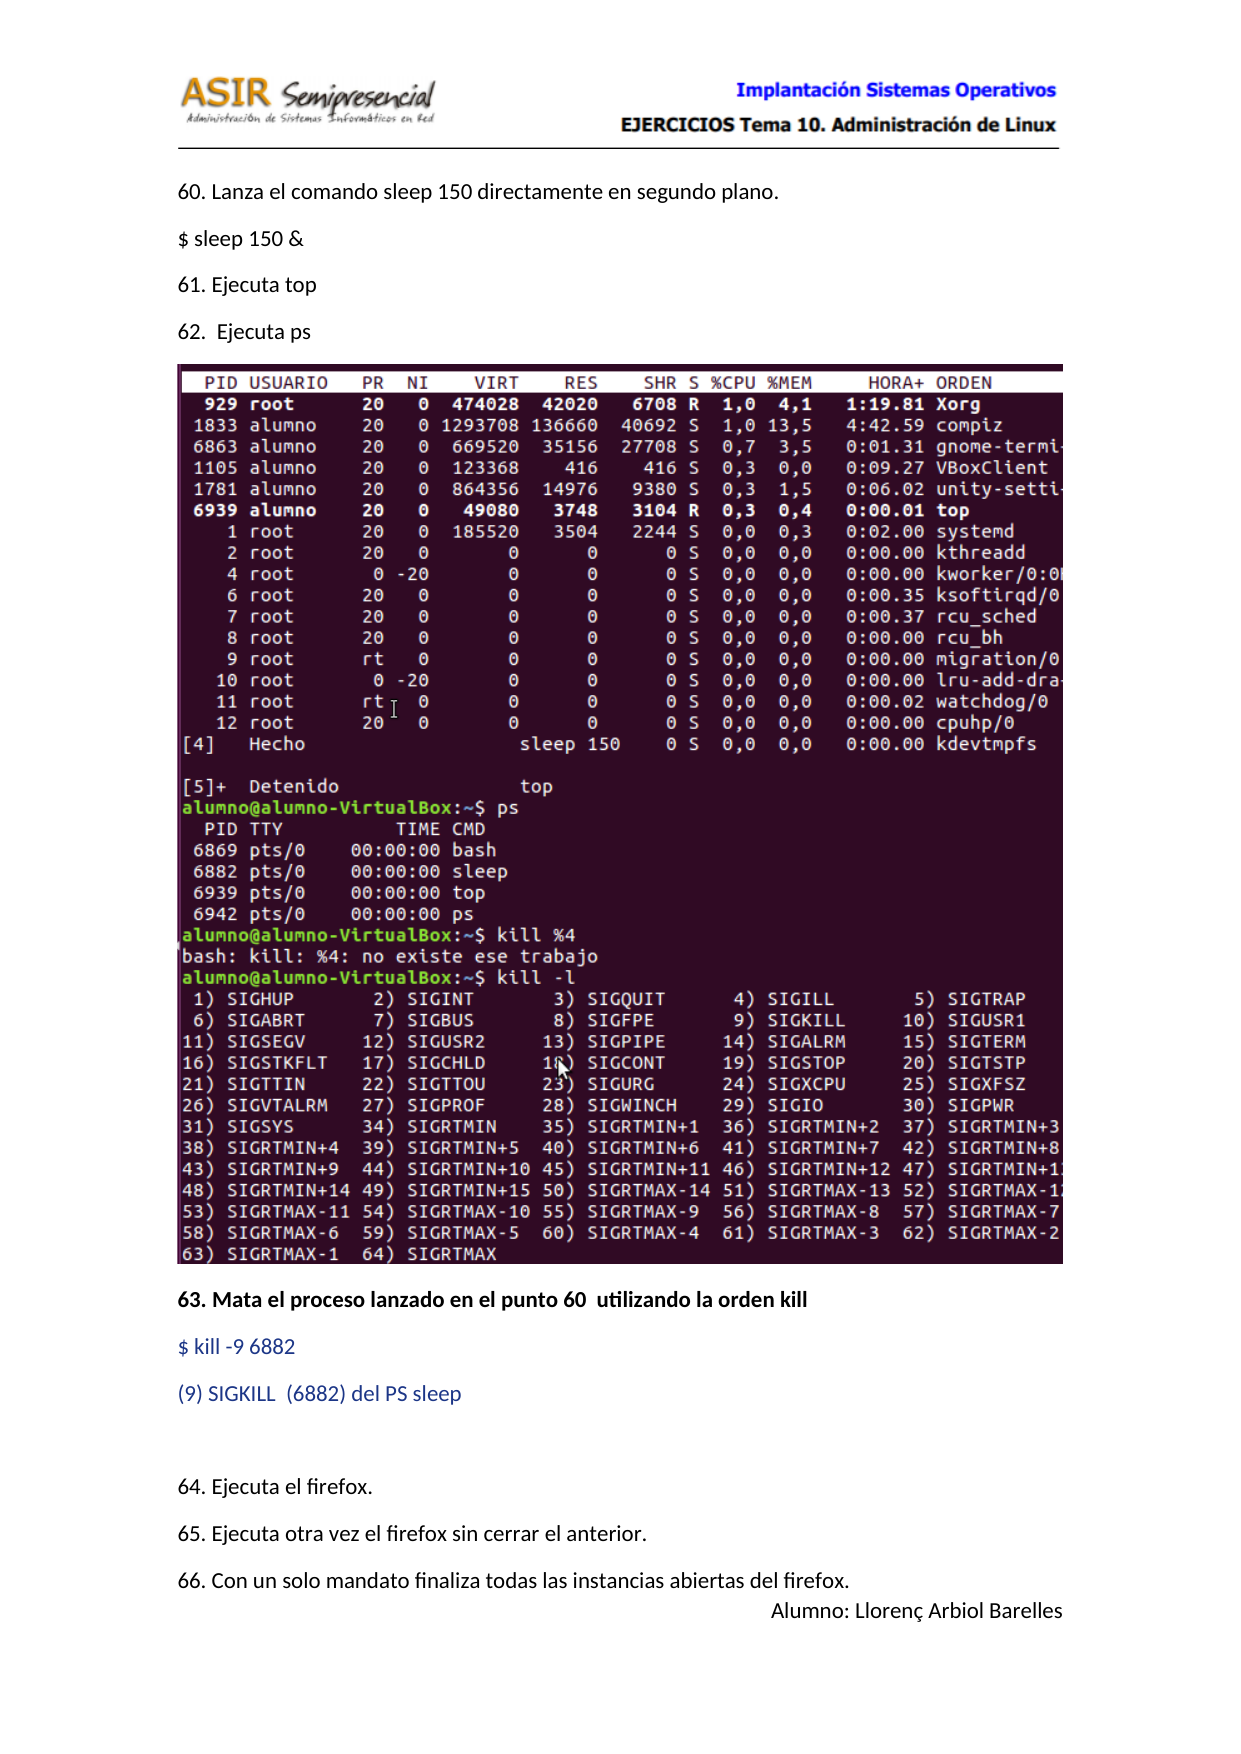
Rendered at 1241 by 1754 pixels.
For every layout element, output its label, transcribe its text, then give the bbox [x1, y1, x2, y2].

text 65. Ejecuta otra vez el firefox sin cerrar el anterior. [177, 1519, 1063, 1547]
text 60. Lanza el comando sleep 150 directamente en segundo plano. [177, 177, 1063, 205]
text 66. Con un solo mandato finaliza todas las instancias abiertas del firefox. [177, 1566, 1063, 1594]
picture [177, 73, 1063, 149]
picture [177, 364, 1063, 1264]
text $ sleep 150 & [177, 224, 1063, 252]
text $ kill -9 6882 [177, 1332, 1063, 1360]
text 62. Ejecuta ps [177, 317, 1063, 346]
text 64. Ejecuta el firefox. [177, 1472, 1063, 1500]
text (9) SIGKILL (6882) del PS sleep [177, 1379, 1063, 1407]
text 63. Mata el proceso lanzado en el punto 60 utilizando la orden kill [177, 1264, 1063, 1313]
text 61. Ejecuta top [177, 271, 1063, 299]
